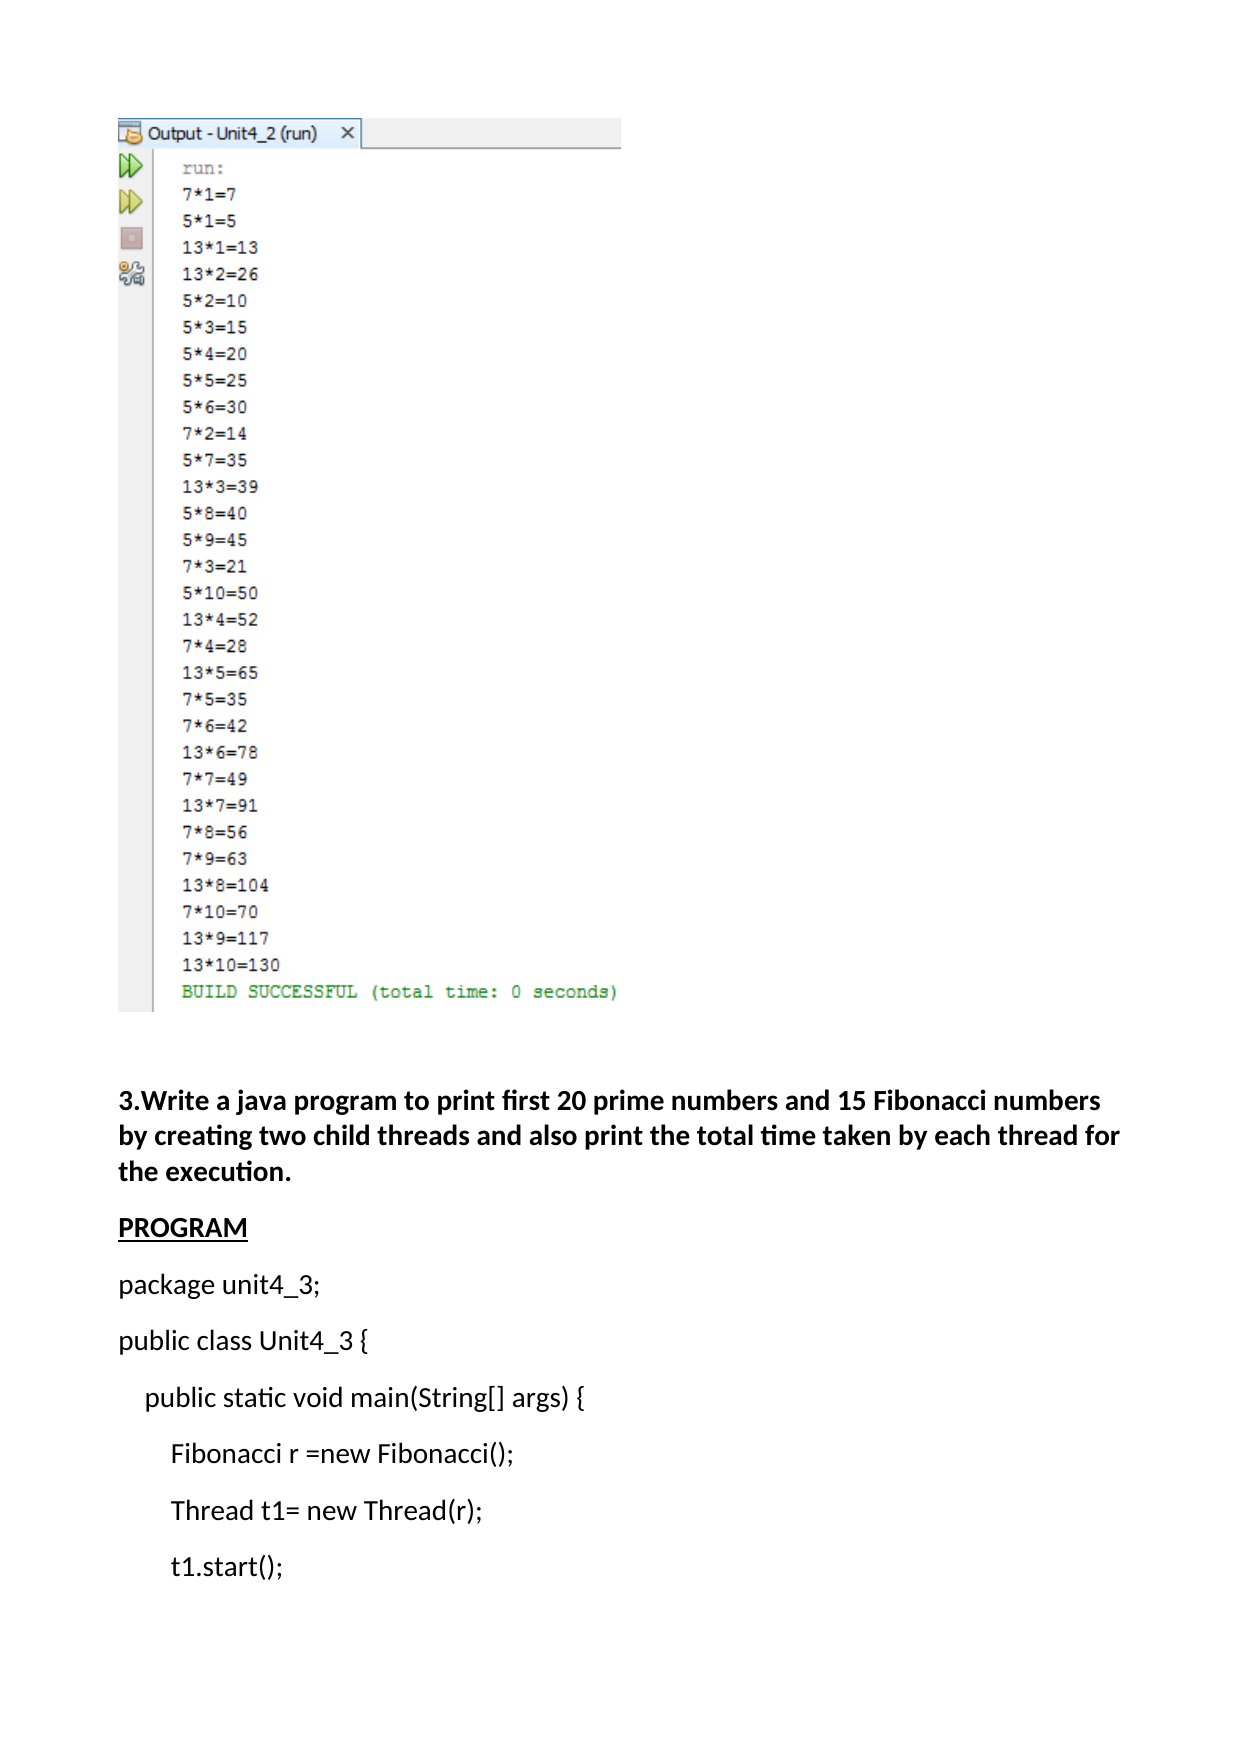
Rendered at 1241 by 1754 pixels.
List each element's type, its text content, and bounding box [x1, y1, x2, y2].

text 3.Write a java program to print first 20 prime numbers and 15 Fibonacci numbers by creating two child threads and also print the total time taken by each thread for the execution. [118, 1082, 1122, 1188]
text Thread t1= new Thread(r); [118, 1492, 1122, 1527]
text Fibonacci r =new Fibonacci(); [118, 1435, 1122, 1471]
text package unit4_3; [118, 1266, 1122, 1301]
text public class Unit4_3 { [118, 1322, 1122, 1358]
text PROGRAM [118, 1209, 1122, 1245]
text public static void main(String[] args) { [118, 1379, 1122, 1414]
text t1.start(); [118, 1548, 1122, 1584]
